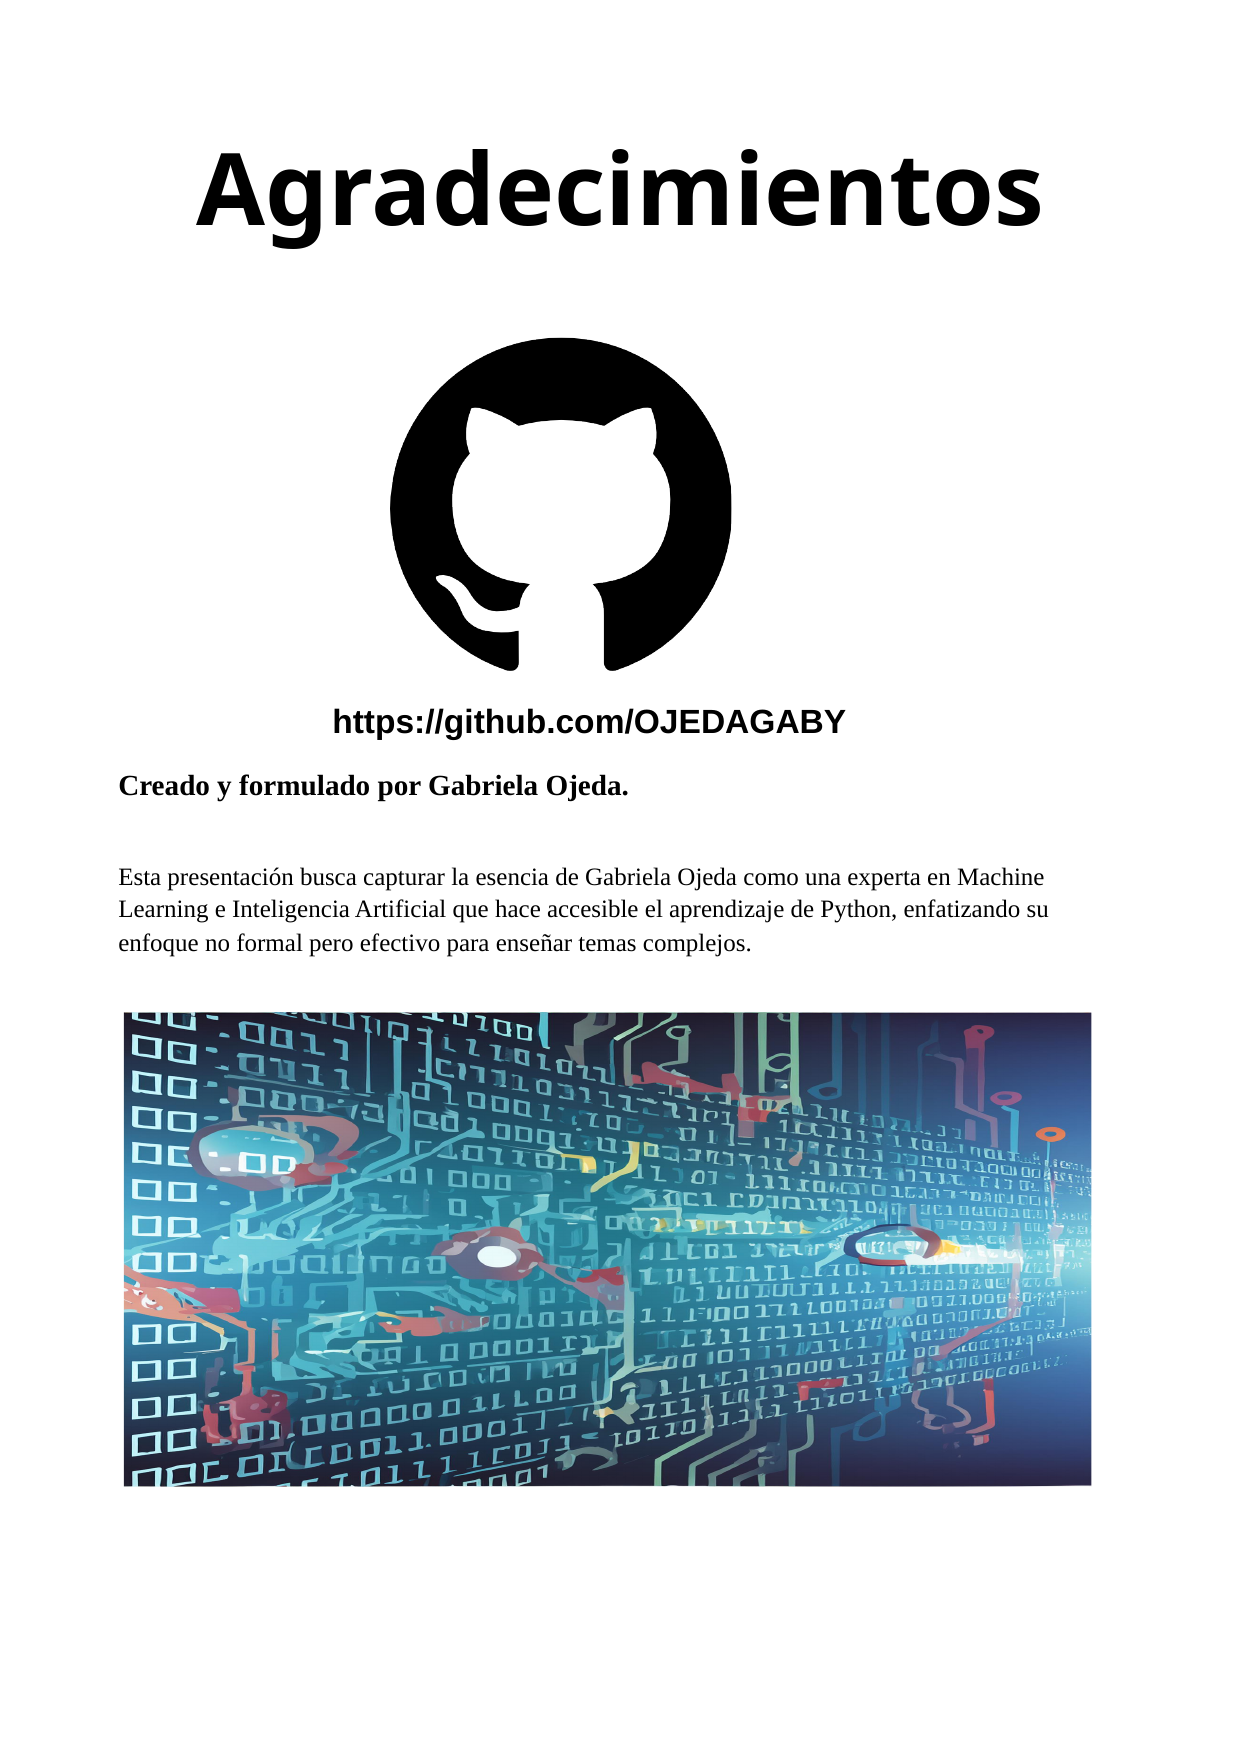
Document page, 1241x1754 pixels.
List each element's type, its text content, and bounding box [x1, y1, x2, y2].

text Esta presentación busca capturar la esencia de Gabriela Ojeda como una experta en Machine Learning e Inteligencia Artificial que hace accesible el aprendizaje de Python, enfatizando su enfoque no formal pero efectivo para enseñar temas complejos. [118, 862, 1122, 956]
title Agradecimientos [118, 118, 1122, 254]
picture [390, 333, 732, 675]
picture [123, 1012, 1092, 1487]
subtitle https://github.com/OJEDAGABY [118, 702, 1122, 741]
subtitle Creado y formulado por Gabriela Ojeda. [118, 768, 1122, 801]
